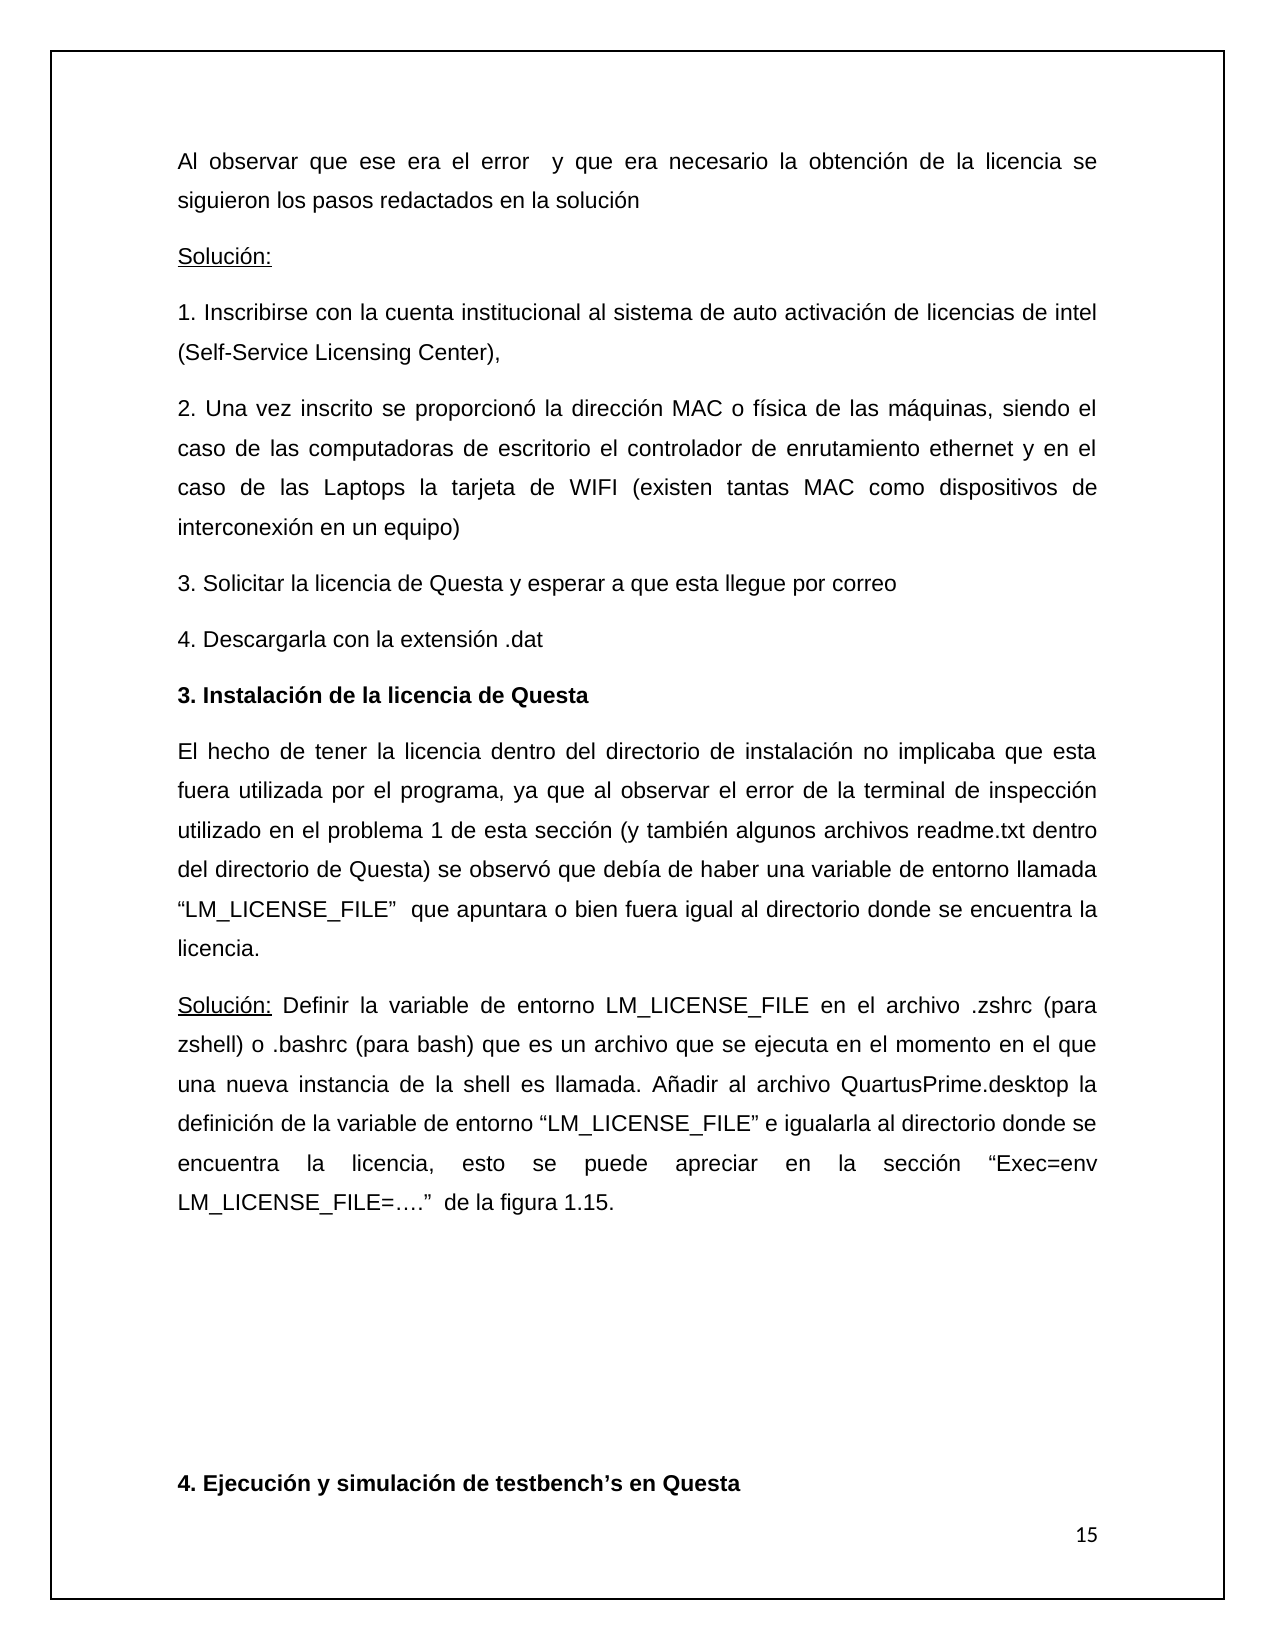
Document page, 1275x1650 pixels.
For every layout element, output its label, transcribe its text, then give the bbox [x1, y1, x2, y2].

text 1. Inscribirse con la cuenta institucional al sistema de auto activación de licencias de intel (Self-Service Licensing Center), [177, 299, 1098, 365]
text El hecho de tener la licencia dentro del directorio de instalación no implicaba que esta fuera utilizada por el programa, ya que al observar el error de la terminal de inspección utilizado en el problema 1 de esta sección (y también algunos archivos readme.txt dentro del directorio de Questa) se observó que debía de haber una variable de entorno llamada “LM_LICENSE_FILE” que apuntara o bien fuera igual al directorio donde se encuentra la licencia. [177, 738, 1098, 962]
text 4. Descargarla con la extensión .dat [177, 626, 1098, 652]
text 3. Solicitar la licencia de Questa y esperar a que esta llegue por correo [177, 569, 1098, 596]
text Solución: Definir la variable de entorno LM_LICENSE_FILE en el archivo .zshrc (para zshell) o .bashrc (para bash) que es un archivo que se ejecuta en el momento en el que una nueva instancia de la shell es llamada. Añadir al archivo QuartusPrime.desktop la definición de la variable de entorno “LM_LICENSE_FILE” e igualarla al directorio donde se encuentra la licencia, esto se puede apreciar en la sección “Exec=env LM_LICENSE_FILE=….” de la figura 1.15. [177, 992, 1098, 1215]
text 3. Instalación de la licencia de Questa [177, 682, 1098, 708]
text 2. Una vez inscrito se proporcionó la dirección MAC o física de las máquinas, siendo el caso de las computadoras de escritorio el controlador de enrutamiento ethernet y en el caso de las Laptops la tarjeta de WIFI (existen tantas MAC como dispositivos de interconexión en un equipo) [177, 395, 1098, 540]
text 4. Ejecución y simulación de testbench’s en Questa [177, 1470, 1098, 1496]
text Al observar que ese era el error y que era necesario la obtención de la licencia se siguieron los pasos redactados en la solución [177, 148, 1098, 213]
text Solución: [177, 243, 1098, 269]
